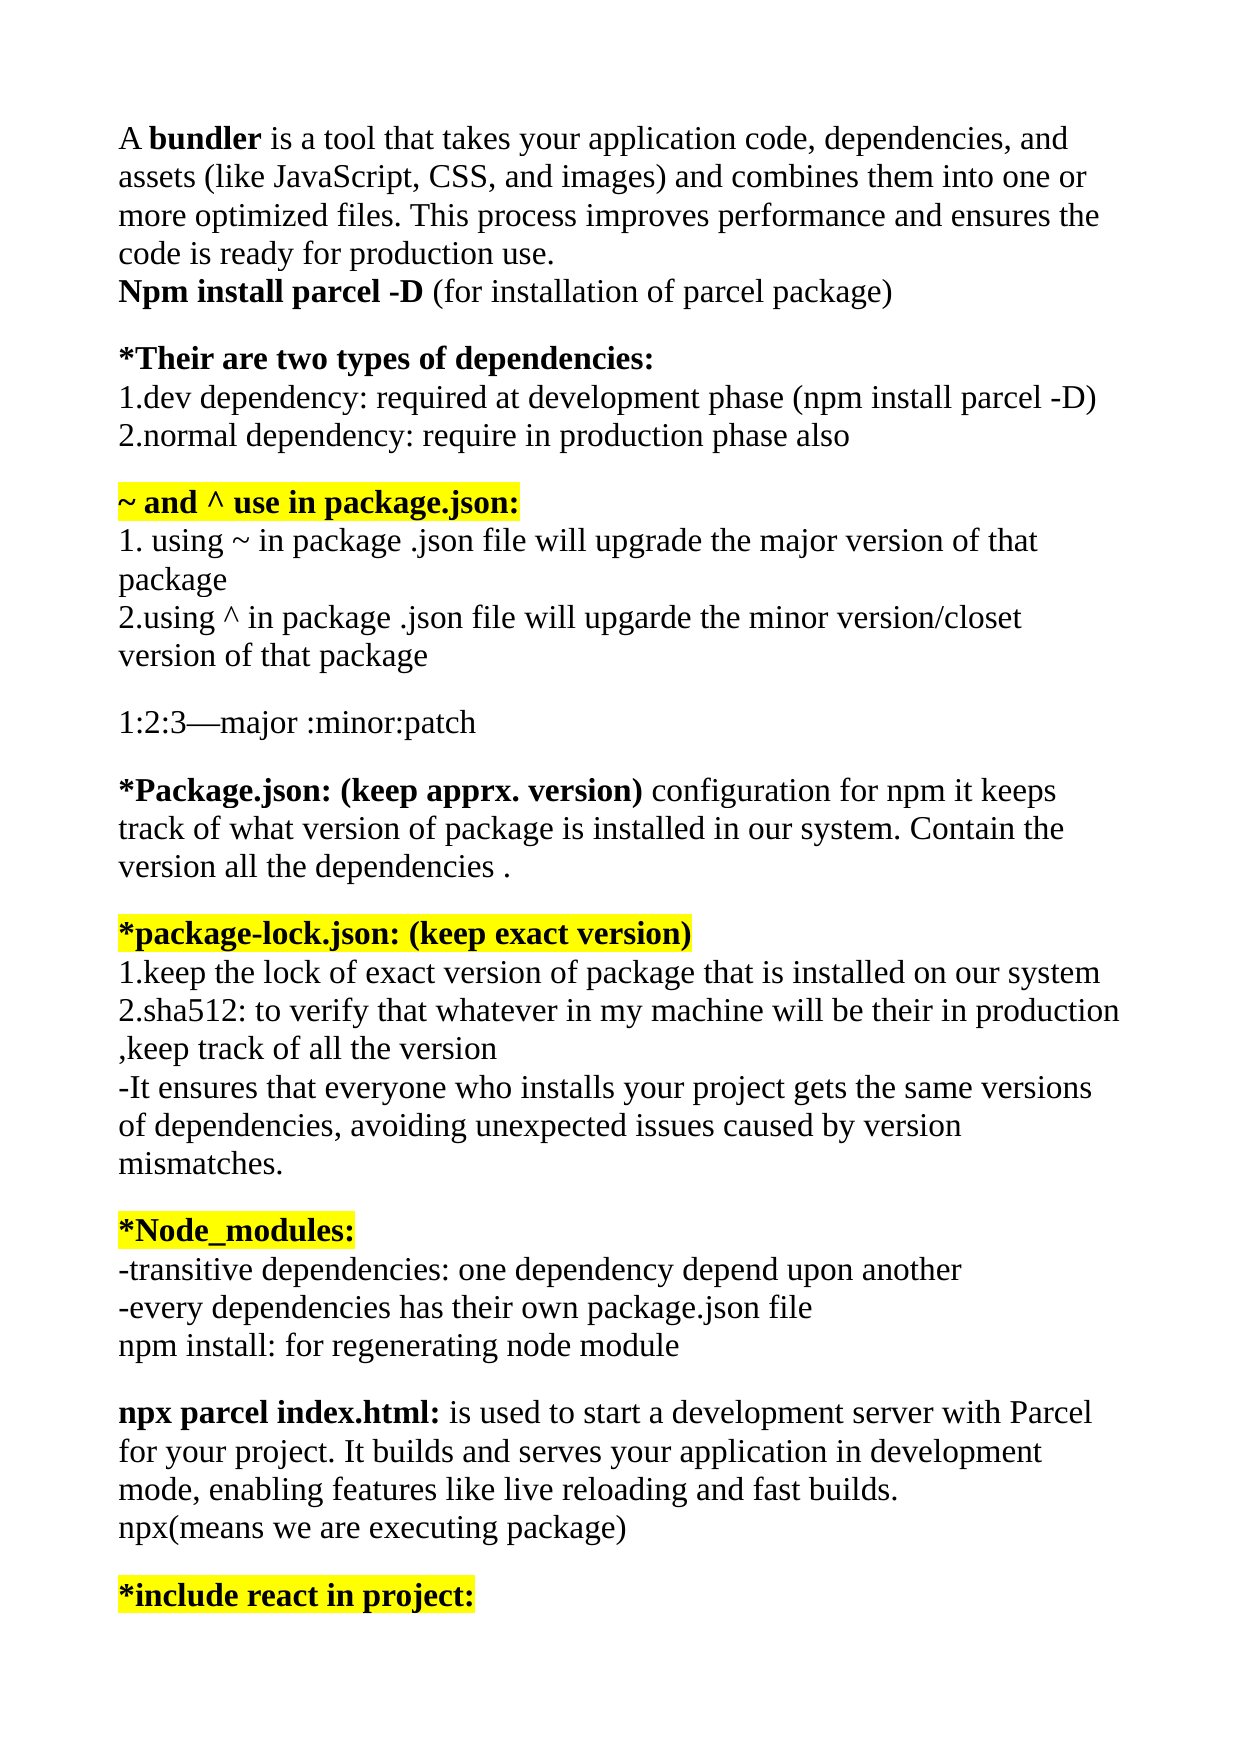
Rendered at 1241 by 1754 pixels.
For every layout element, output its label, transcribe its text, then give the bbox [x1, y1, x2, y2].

text 1:2:3—major :minor:patch [118, 703, 1122, 741]
text -It ensures that everyone who installs your project gets the same versions of dependencies, avoiding unexpected issues caused by version mismatches. [118, 1067, 1122, 1182]
text *package-lock.json: (keep exact version) [118, 913, 1122, 952]
text npx parcel index.html: is used to start a development server with Parcel for your project. It builds and serves your application in development mode, enabling features like live reloading and fast builds. [118, 1393, 1122, 1508]
text npm install: for regenerating node module [118, 1326, 1122, 1364]
text -every dependencies has their own package.json file [118, 1287, 1122, 1326]
text npx(means we are executing package) [118, 1508, 1122, 1546]
text 1.dev dependency: required at development phase (npm install parcel -D) [118, 377, 1122, 415]
text 1. using ~ in package .json file will upgrade the major version of that package [118, 521, 1122, 597]
text ~ and ^ use in package.json: [118, 482, 1122, 521]
text *Node_modules: [118, 1211, 1122, 1249]
text *include react in project: [118, 1575, 1122, 1613]
text A bundler is a tool that takes your application code, dependencies, and assets (like JavaScript, CSS, and images) and combines them into one or more optimized files. This process improves performance and ensures the code is ready for production use. [118, 118, 1122, 271]
text *Package.json: (keep apprx. version) configuration for npm it keeps track of what version of package is installed in our system. Contain the version all the dependencies . [118, 770, 1122, 885]
text 2.using ^ in package .json file will upgarde the minor version/closet version of that package [118, 597, 1122, 674]
text 2.sha512: to verify that whatever in my machine will be their in production ,keep track of all the version [118, 990, 1122, 1067]
text Npm install parcel -D (for installation of parcel package) [118, 271, 1122, 310]
text -transitive dependencies: one dependency depend upon another [118, 1249, 1122, 1287]
text *Their are two types of dependencies: [118, 338, 1122, 377]
text 2.normal dependency: require in production phase also [118, 415, 1122, 453]
text 1.keep the lock of exact version of package that is installed on our system [118, 952, 1122, 990]
